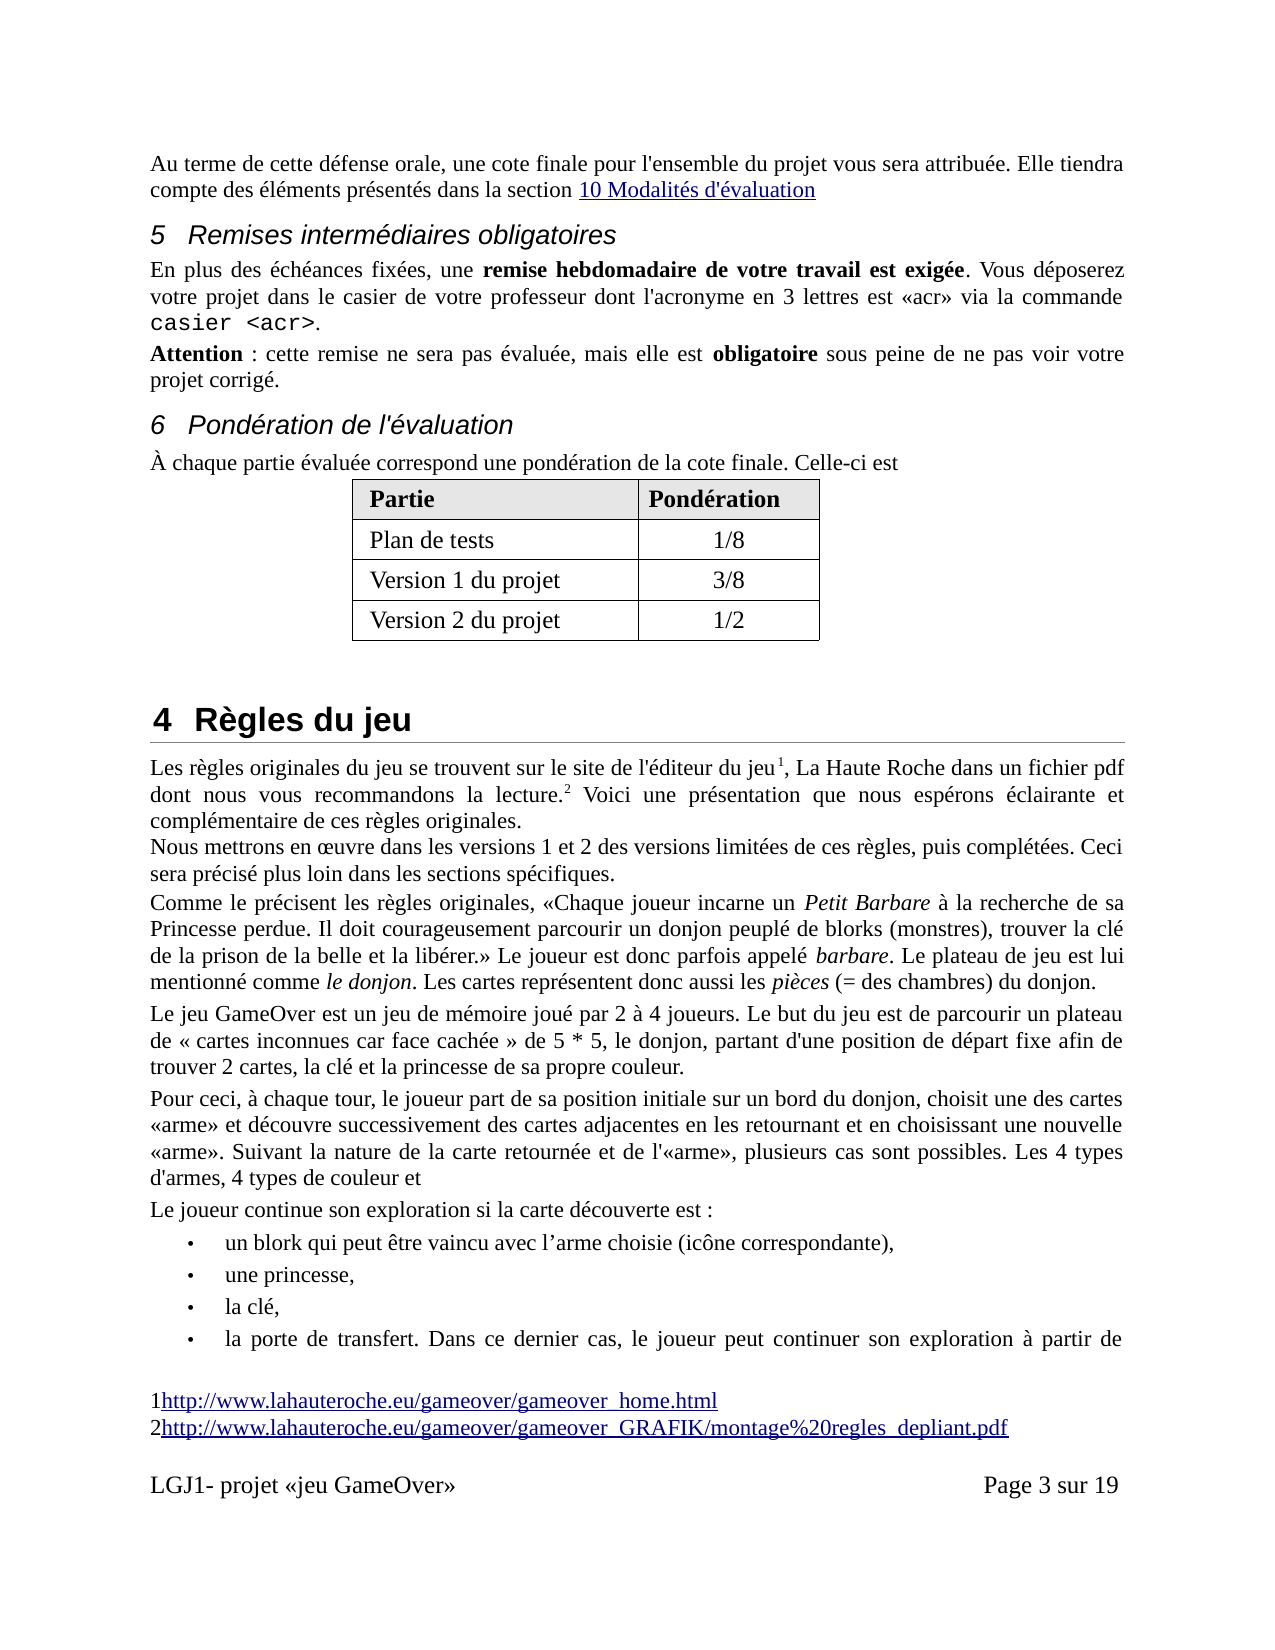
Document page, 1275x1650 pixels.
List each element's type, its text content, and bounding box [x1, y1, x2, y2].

table_header Pondération [639, 480, 819, 519]
table_cell Plan de tests [353, 520, 638, 559]
text Le jeu GameOver est un jeu de mémoire joué par 2 à 4 joueurs. Le but du jeu est de parcourir un plateau de « cartes inconnues car face cachée » de 5 * 5, le donjon, partant d'une position de départ fixe afin de trouver 2 cartes, la clé et la princesse de sa propre couleur. [150, 1000, 1125, 1079]
text http://www.lahauteroche.eu/gameover/gameover_home.html [150, 1387, 1125, 1414]
text Les règles originales du jeu se trouvent sur le site de l'éditeur du jeu, La Haute Roche dans un fichier pdf dont nous vous recommandons la lecture. Voici une présentation que nous espérons éclairante et complémentaire de ces règles originales. [150, 754, 1125, 833]
table_cell Version 1 du projet [353, 560, 638, 600]
list un blork qui peut être vaincu avec l’arme choisie (icône correspondante), [187, 1229, 1125, 1255]
text Au terme de cette défense orale, une cote finale pour l'ensemble du projet vous sera attribuée. Elle tiendra compte des éléments présentés dans la section 10 Modalités d'évaluation [150, 150, 1125, 203]
subtitle Règles du jeu [150, 697, 1125, 742]
subtitle Pondération de l'évaluation [150, 409, 1125, 440]
table_cell 1/8 [639, 520, 819, 559]
text Pour ceci, à chaque tour, le joueur part de sa position initiale sur un bord du donjon, choisit une des cartes «arme» et découvre successivement des cartes adjacentes en les retournant et en choisissant une nouvelle «arme». Suivant la nature de la carte retournée et de l'«arme», plusieurs cas sont possibles. Les 4 types d'armes, 4 types de couleur et [150, 1085, 1125, 1191]
text Nous mettrons en œuvre dans les versions 1 et 2 des versions limitées de ces règles, puis complétées. Ceci sera précisé plus loin dans les sections spécifiques. [150, 833, 1125, 886]
subtitle Remises intermédiaires obligatoires [150, 219, 1125, 250]
list une princesse, [187, 1261, 1125, 1287]
table_cell 3/8 [639, 560, 819, 600]
list la porte de transfert. Dans ce dernier cas, le joueur peut continuer son exploration à partir de [187, 1325, 1125, 1352]
table_cell Version 2 du projet [353, 601, 638, 640]
text En plus des échéances fixées, une remise hebdomadaire de votre travail est exigée. Vous déposerez votre projet dans le casier de votre professeur dont l'acronyme en 3 lettres est «acr» via la commande casier <acr>. [150, 256, 1125, 337]
list la clé, [187, 1293, 1125, 1319]
text Le joueur continue son exploration si la carte découverte est : [150, 1196, 1125, 1223]
table_header Partie [353, 480, 638, 519]
text Attention : cette remise ne sera pas évaluée, mais elle est obligatoire sous peine de ne pas voir votre projet corrigé. [150, 340, 1125, 393]
table_cell 1/2 [639, 601, 819, 640]
text http://www.lahauteroche.eu/gameover/gameover_GRAFIK/montage%20regles_depliant.pdf [150, 1414, 1125, 1440]
text À chaque partie évaluée correspond une pondération de la cote finale. Celle-ci est [150, 449, 1125, 476]
text Comme le précisent les règles originales, «Chaque joueur incarne un Petit Barbare à la recherche de sa Princesse perdue. Il doit courageusement parcourir un donjon peuplé de blorks (monstres), trouver la clé de la prison de la belle et la libérer.» Le joueur est donc parfois appelé barbare. Le plateau de jeu est lui mentionné comme le donjon. Les cartes représentent donc aussi les pièces (= des chambres) du donjon. [150, 889, 1125, 994]
